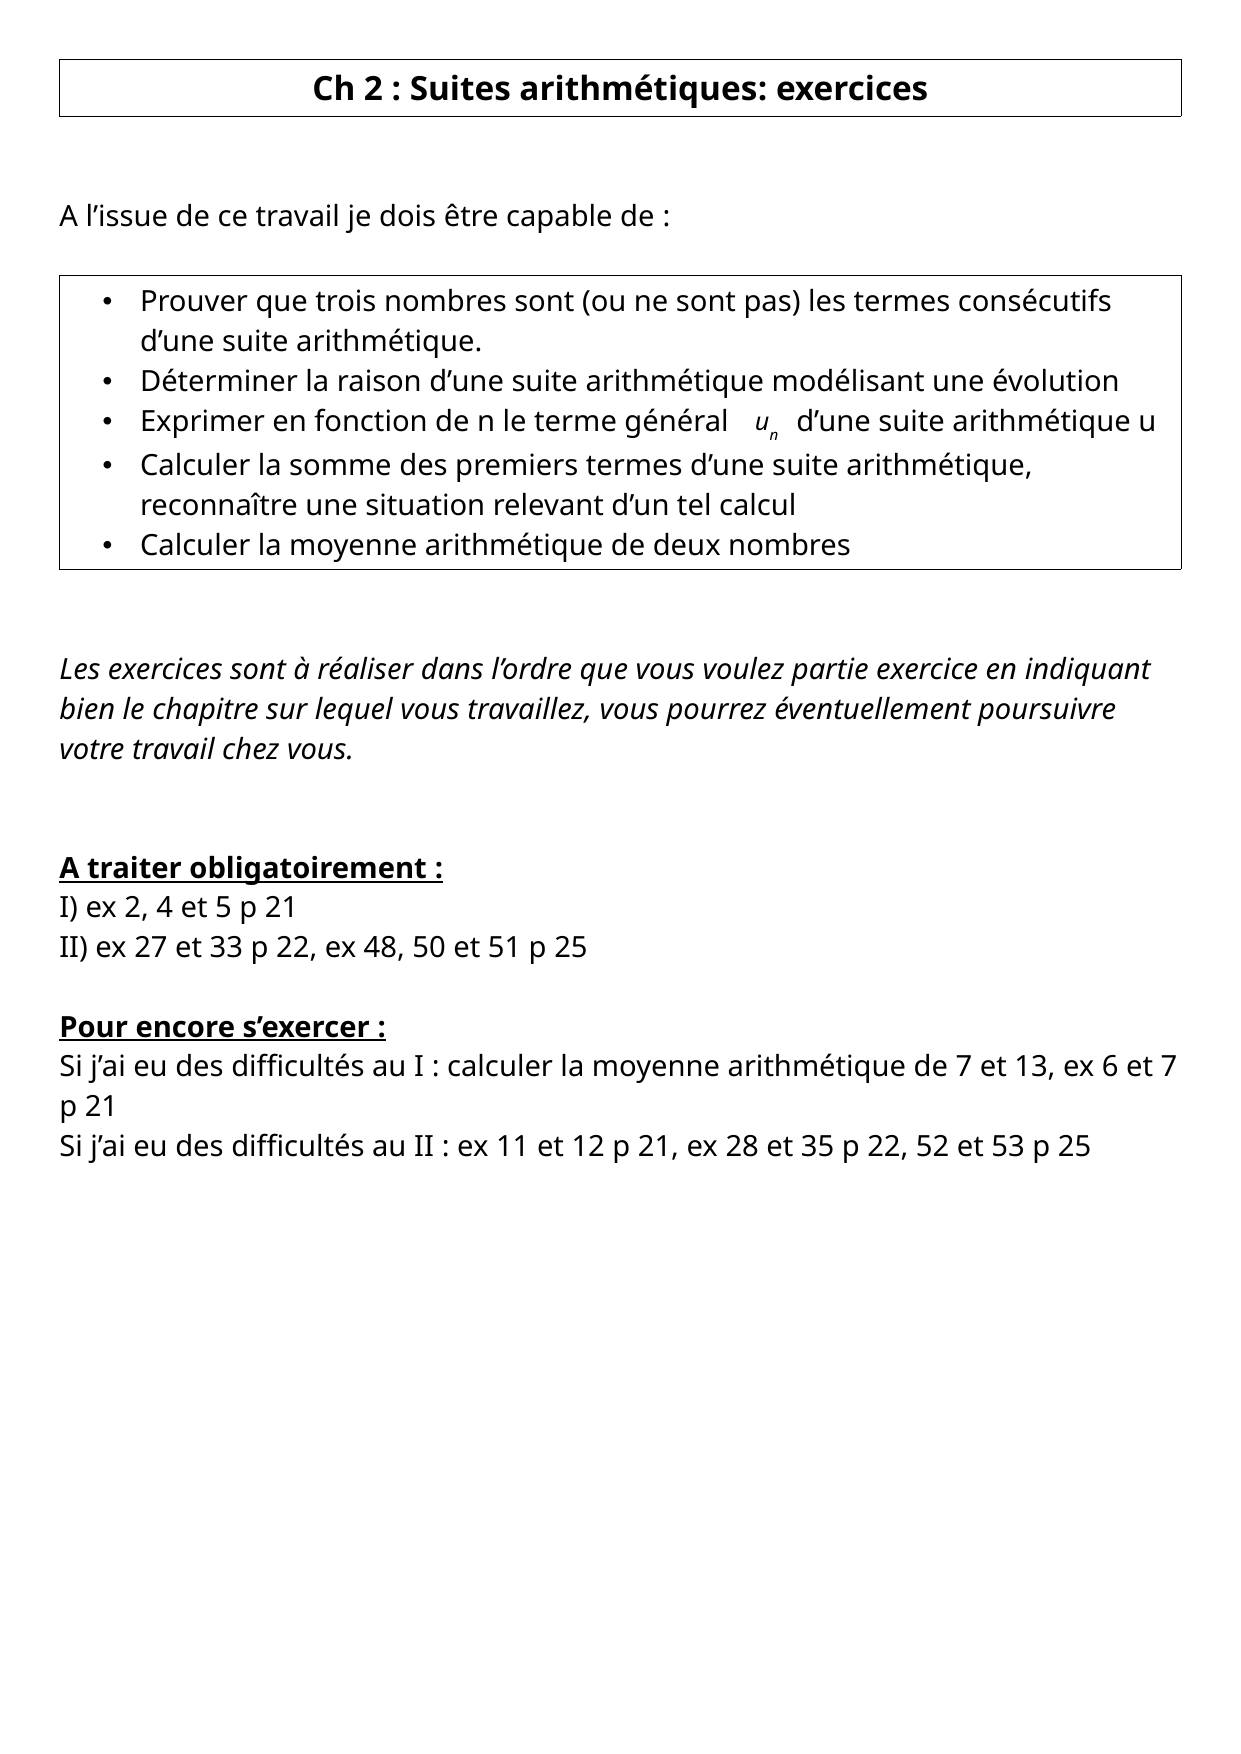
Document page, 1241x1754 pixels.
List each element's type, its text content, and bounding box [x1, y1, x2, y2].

table_header Ch 2 : Suites arithmétiques: exercices [60, 60, 1181, 116]
text II) ex 27 et 33 p 22, ex 48, 50 et 51 p 25 [59, 926, 1181, 966]
text A l’issue de ce travail je dois être capable de : [59, 196, 1181, 235]
text Si j’ai eu des difficultés au I : calculer la moyenne arithmétique de 7 et 13, ex 6 et 7 p 21 [59, 1046, 1181, 1125]
text I) ex 2, 4 et 5 p 21 [59, 887, 1181, 926]
text Si j’ai eu des difficultés au II : ex 11 et 12 p 21, ex 28 et 35 p 22, 52 et 53 p 25 [59, 1125, 1181, 1164]
text A traiter obligatoirement : [59, 847, 1181, 887]
table_header Prouver que trois nombres sont (ou ne sont pas) les termes consécutifs d’une suite arithmétique. Déterminer la raison d’une suite arithmétique modélisant une évolution Exprimer en fonction de n le terme général d’une suite arithmétique u Calculer la somme des premiers termes d’une suite arithmétique, reconnaître une situation relevant d’un tel calcul Calculer la moyenne arithmétique de deux nombres [60, 276, 1181, 569]
text Pour encore s’exercer : [59, 1006, 1181, 1046]
text Les exercices sont à réaliser dans l’ordre que vous voulez partie exercice en indiquant bien le chapitre sur lequel vous travaillez, vous pourrez éventuellement poursuivre votre travail chez vous. [59, 649, 1181, 768]
